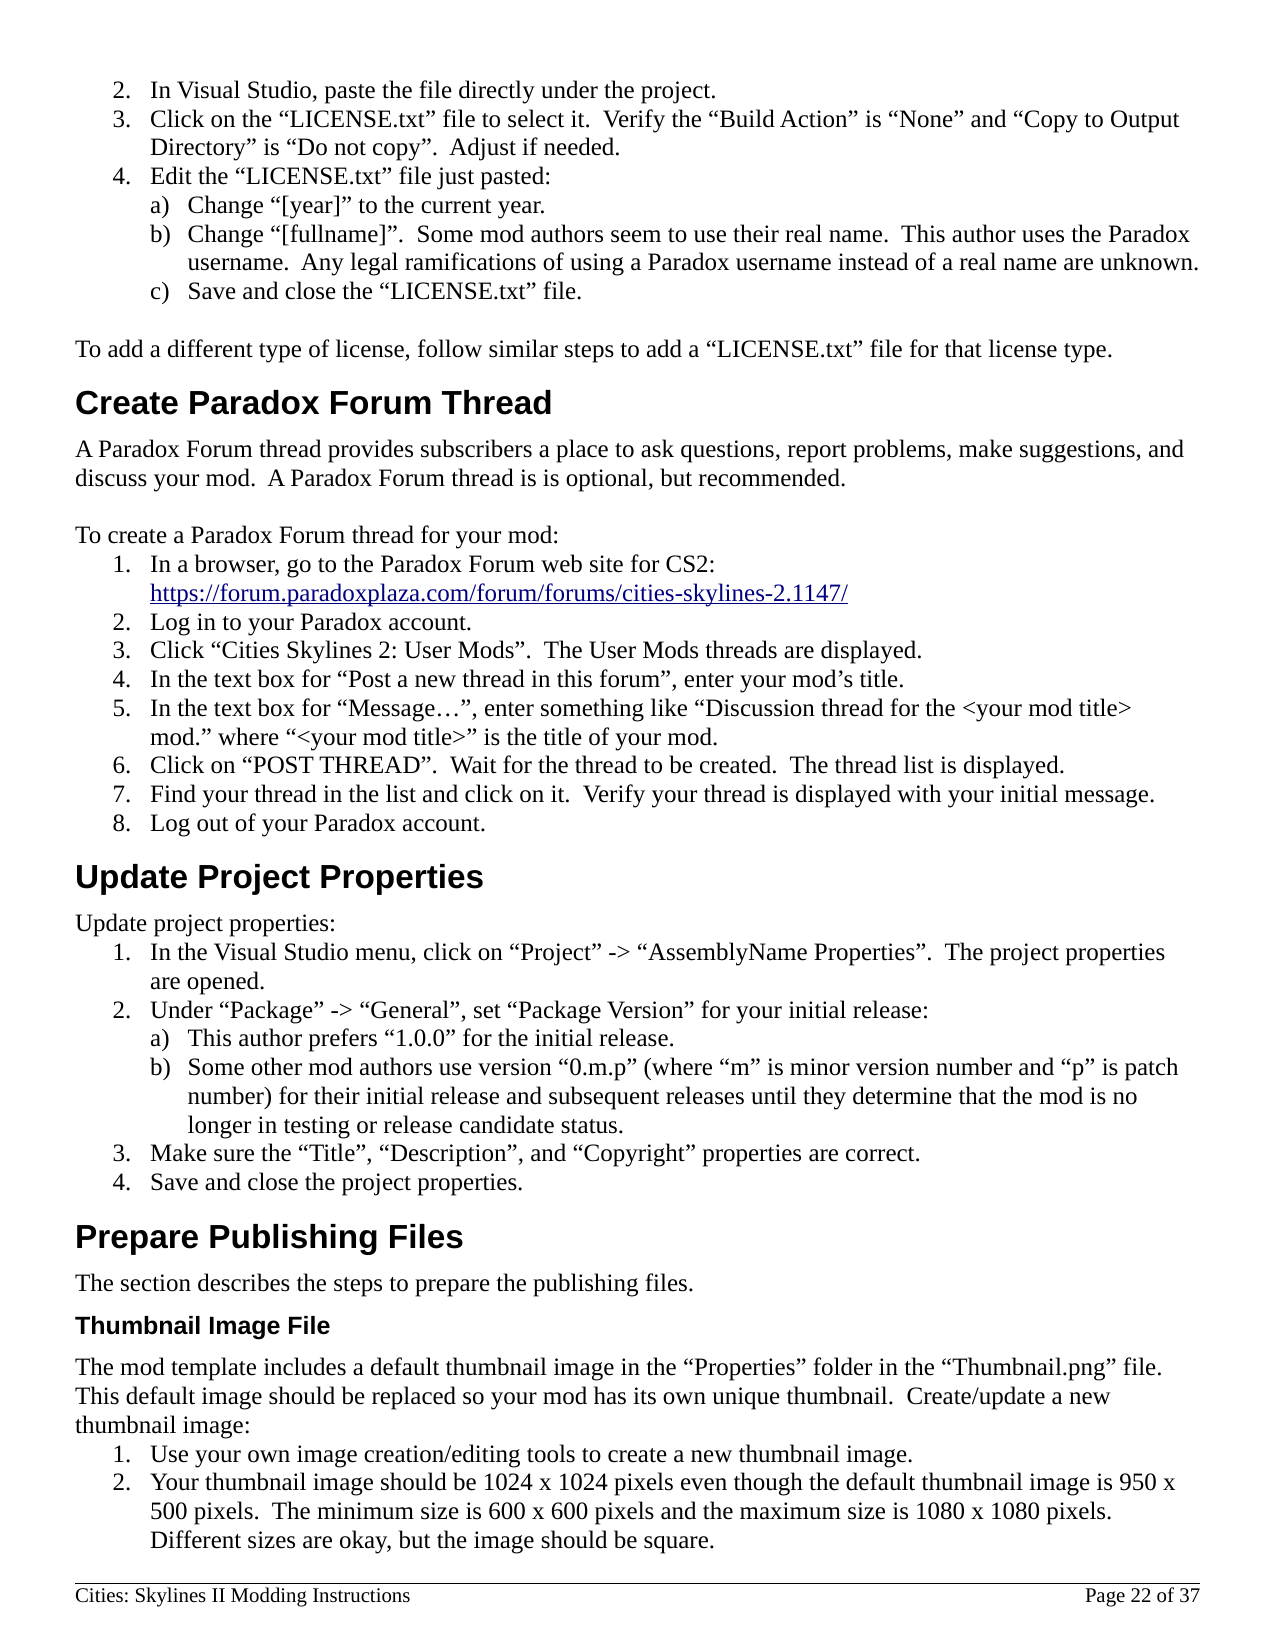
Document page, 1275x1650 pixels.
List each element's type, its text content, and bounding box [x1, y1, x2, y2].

list In the Visual Studio menu, click on “Project” -> “AssemblyName Properties”. The project properties are opened. [112, 937, 1200, 995]
list Click “Cities Skylines 2: User Mods”. The User Mods threads are displayed. [112, 636, 1200, 664]
list Edit the “LICENSE.txt” file just pasted: [112, 161, 1200, 190]
text The mod template includes a default thumbnail image in the “Properties” folder in the “Thumbnail.png” file. This default image should be replaced so your mod has its own unique thumbnail. Create/update a new thumbnail image: [75, 1352, 1200, 1439]
list Use your own image creation/editing tools to create a new thumbnail image. [112, 1439, 1200, 1467]
list Your thumbnail image should be 1024 x 1024 pixels even though the default thumbnail image is 950 x 500 pixels. The minimum size is 600 x 600 pixels and the maximum size is 1080 x 1080 pixels. Different sizes are okay, but the image should be square. [112, 1467, 1200, 1554]
subtitle Prepare Publishing Files [75, 1217, 1200, 1255]
list Some other mod authors use version “0.m.p” (where “m” is minor version number and “p” is patch number) for their initial release and subsequent releases until they determine that the mod is no longer in testing or release candidate status. [150, 1052, 1200, 1138]
list Change “[fullname]”. Some mod authors seem to use their real name. This author uses the Paradox username. Any legal ramifications of using a Paradox username instead of a real name are unknown. [150, 219, 1200, 276]
text A Paradox Forum thread provides subscribers a place to ask questions, report problems, make suggestions, and discuss your mod. A Paradox Forum thread is is optional, but recommended. [75, 434, 1200, 492]
list In the text box for “Post a new thread in this forum”, enter your mod’s title. [112, 664, 1200, 693]
list Log in to your Paradox account. [112, 607, 1200, 636]
list Find your thread in the list and click on it. Verify your thread is displayed with your initial message. [112, 779, 1200, 808]
list In the text box for “Message…”, enter something like “Discussion thread for the <your mod title> mod.” where “<your mod title>” is the title of your mod. [112, 693, 1200, 751]
list This author prefers “1.0.0” for the initial release. [150, 1023, 1200, 1052]
text The section describes the steps to prepare the publishing files. [75, 1268, 1200, 1297]
subtitle Thumbnail Image File [75, 1311, 1200, 1340]
list In Visual Studio, paste the file directly under the project. [112, 75, 1200, 104]
text Update project properties: [75, 908, 1200, 937]
subtitle Update Project Properties [75, 858, 1200, 896]
list Click on “POST THREAD”. Wait for the thread to be created. The thread list is displayed. [112, 751, 1200, 779]
text To add a different type of license, follow similar steps to add a “LICENSE.txt” file for that license type. [75, 334, 1200, 362]
list Make sure the “Title”, “Description”, and “Copyright” properties are correct. [112, 1138, 1200, 1167]
list Change “[year]” to the current year. [150, 190, 1200, 219]
list In a browser, go to the Paradox Forum web site for CS2: https://forum.paradoxplaza.com/forum/forums/cities-skylines-2.1147/ [112, 549, 1200, 607]
list Save and close the “LICENSE.txt” file. [150, 276, 1200, 305]
list Log out of your Paradox account. [112, 808, 1200, 837]
subtitle Create Paradox Forum Thread [75, 383, 1200, 422]
list Save and close the project properties. [112, 1167, 1200, 1196]
list Click on the “LICENSE.txt” file to select it. Verify the “Build Action” is “None” and “Copy to Output Directory” is “Do not copy”. Adjust if needed. [112, 104, 1200, 161]
list Under “Package” -> “General”, set “Package Version” for your initial release: [112, 995, 1200, 1023]
text To create a Paradox Forum thread for your mod: [75, 521, 1200, 549]
